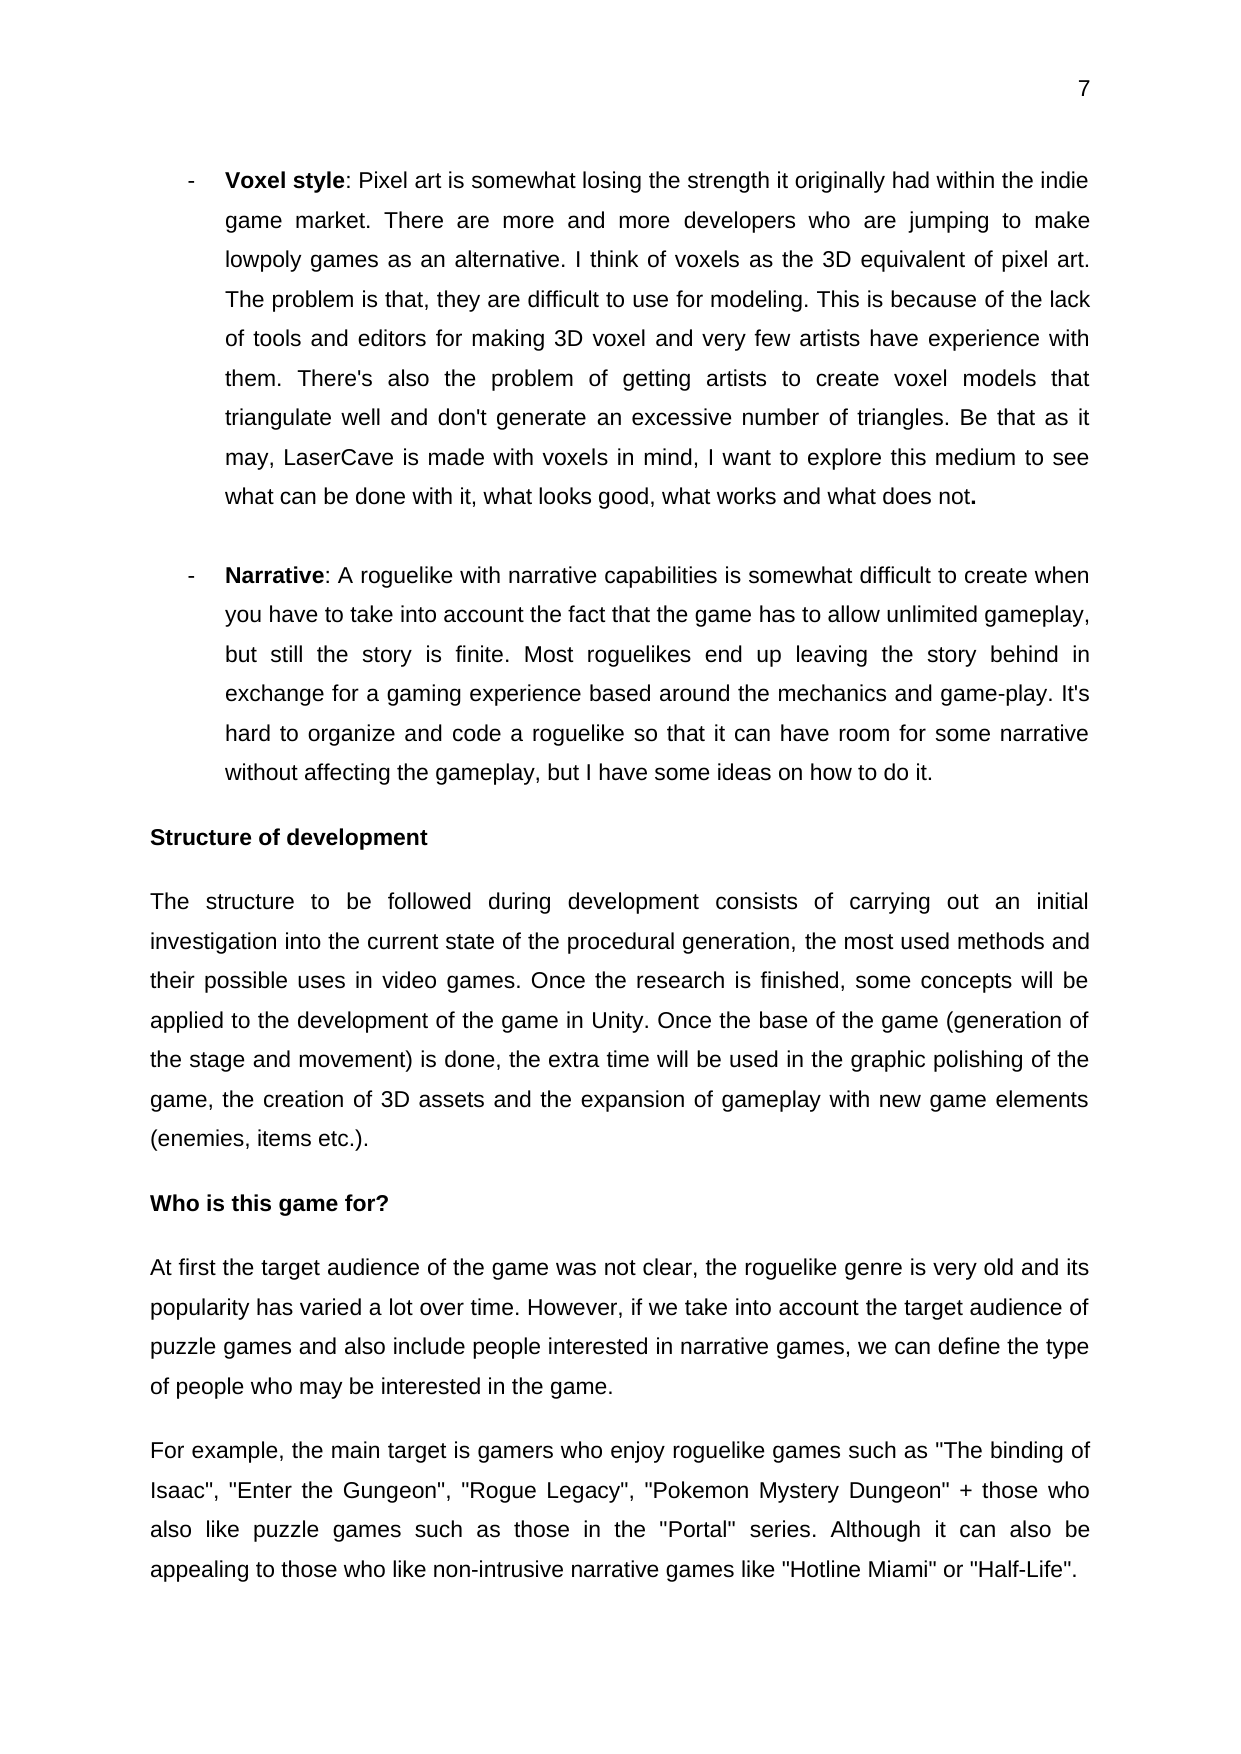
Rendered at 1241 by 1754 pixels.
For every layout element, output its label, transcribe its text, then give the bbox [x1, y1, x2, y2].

subtitle Structure of development [150, 824, 1090, 850]
list Narrative: A roguelike with narrative capabilities is somewhat difficult to create when you have to take into account the fact that the game has to allow unlimited gameplay, but still the story is finite. Most roguelikes end up leaving the story behind in exchange for a gaming experience based around the mechanics and game-play. It's hard to organize and code a roguelike so that it can have room for some narrative without affecting the gameplay, but I have some ideas on how to do it. [187, 562, 1090, 786]
text Who is this game for? [150, 1190, 1090, 1216]
text At first the target audience of the game was not clear, the roguelike genre is very old and its popularity has varied a lot over time. However, if we take into account the target audience of puzzle games and also include people interested in narrative games, we can define the type of people who may be interested in the game. [150, 1254, 1090, 1399]
text For example, the main target is gamers who enjoy roguelike games such as "The binding of Isaac", "Enter the Gungeon", "Rogue Legacy", "Pokemon Mystery Dungeon" + those who also like puzzle games such as those in the "Portal" series. Although it can also be appealing to those who like non-intrusive narrative games like "Hotline Miami" or "Half-Life". [150, 1437, 1090, 1582]
text The structure to be followed during development consists of carrying out an initial investigation into the current state of the procedural generation, the most used methods and their possible uses in video games. Once the research is finished, some concepts will be applied to the development of the game in Unity. Once the base of the game (generation of the stage and movement) is done, the extra time will be used in the graphic polishing of the game, the creation of 3D assets and the expansion of gameplay with new game elements (enemies, items etc.). [150, 888, 1090, 1152]
list Voxel style: Pixel art is somewhat losing the strength it originally had within the indie game market. There are more and more developers who are jumping to make lowpoly games as an alternative. I think of voxels as the 3D equivalent of pixel art. The problem is that, they are difficult to use for modeling. This is because of the lack of tools and editors for making 3D voxel and very few artists have experience with them. There's also the problem of getting artists to create voxel models that triangulate well and don't generate an excessive number of triangles. Be that as it may, LaserCave is made with voxels in mind, I want to explore this medium to see what can be done with it, what looks good, what works and what does not. [187, 167, 1090, 509]
